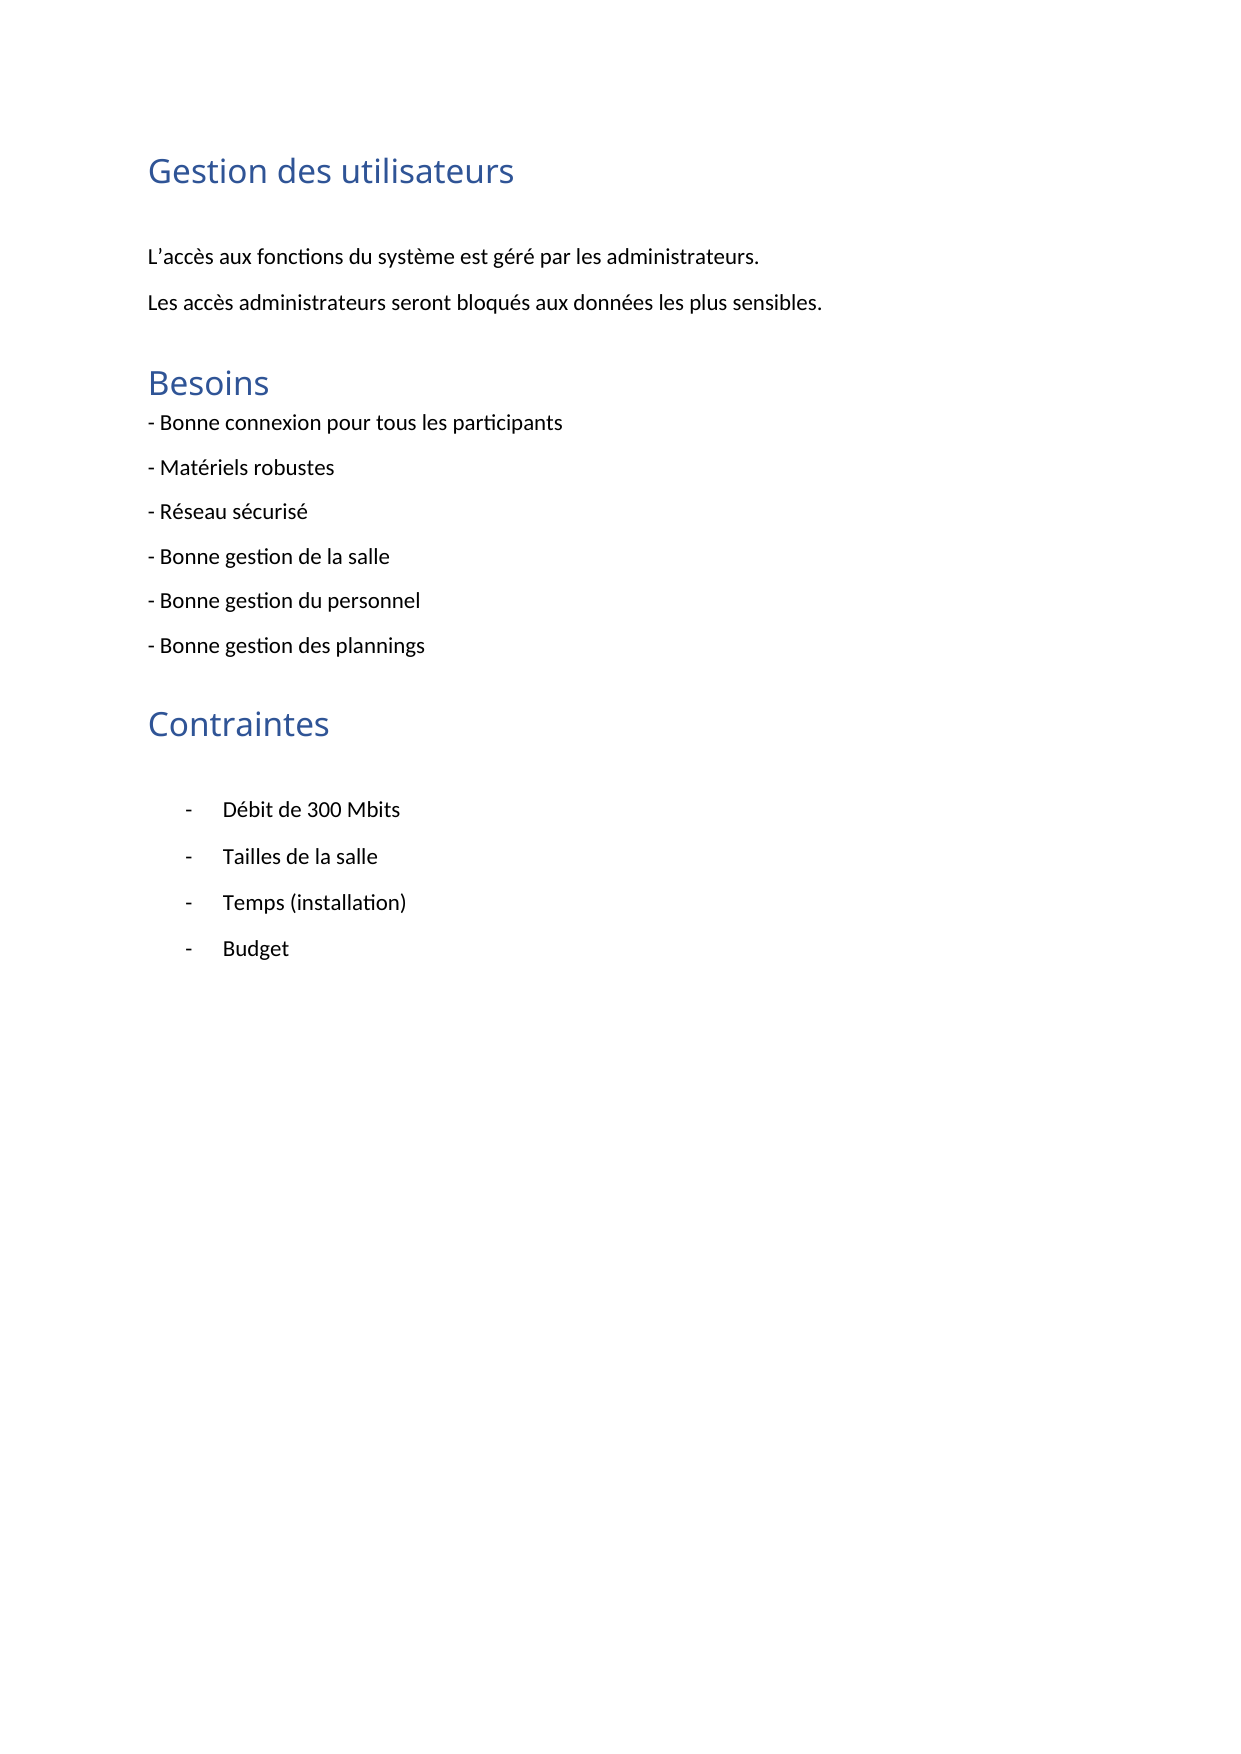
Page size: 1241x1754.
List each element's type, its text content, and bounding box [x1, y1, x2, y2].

subtitle Contraintes [148, 701, 1093, 746]
text - Réseau sécurisé [148, 497, 1093, 525]
text Les accès administrateurs seront bloqués aux données les plus sensibles. [148, 288, 1093, 316]
subtitle Besoins [148, 360, 1093, 405]
list Débit de 300 Mbits [185, 796, 1093, 823]
text L’accès aux fonctions du système est géré par les administrateurs. [148, 242, 1093, 270]
list Tailles de la salle [185, 842, 1093, 870]
text - Bonne gestion de la salle [148, 542, 1093, 570]
list Temps (installation) [185, 888, 1093, 916]
text - Bonne connexion pour tous les participants [148, 408, 1093, 436]
list Budget [185, 934, 1093, 963]
text - Bonne gestion du personnel [148, 587, 1093, 615]
text - Bonne gestion des plannings [148, 631, 1093, 659]
subtitle Gestion des utilisateurs [148, 148, 1093, 193]
text - Matériels robustes [148, 453, 1093, 481]
